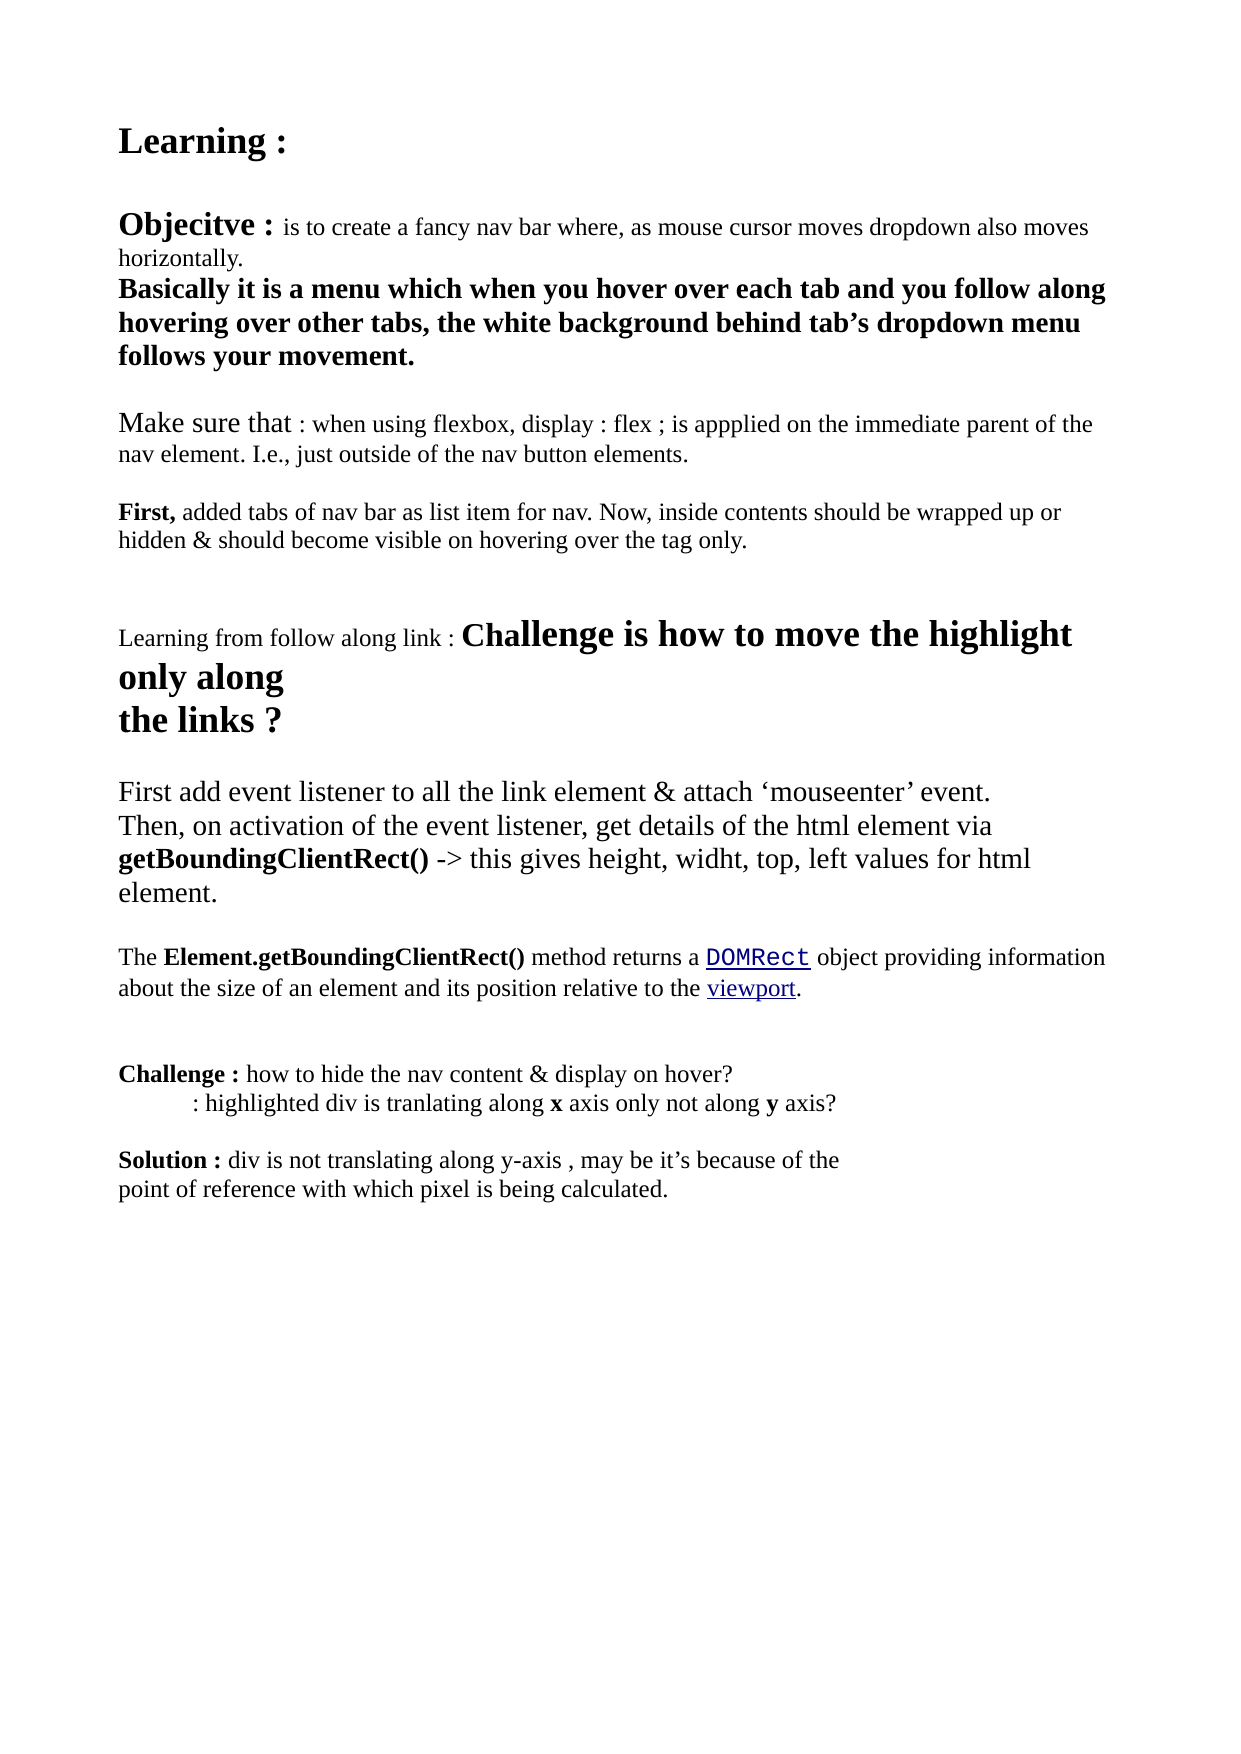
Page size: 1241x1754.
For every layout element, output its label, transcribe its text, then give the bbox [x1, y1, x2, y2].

text : highlighted div is tranlating along x axis only not along y axis? [118, 1088, 1122, 1117]
text Learning : [118, 118, 1122, 161]
text element. [118, 875, 1122, 909]
text First add event listener to all the link element & attach ‘mouseenter’ event. [118, 774, 1122, 808]
text Make sure that : when using flexbox, display : flex ; is appplied on the immediate parent of the [118, 406, 1122, 439]
text the links ? [118, 698, 1122, 741]
text Solution : div is not translating along y-axis , may be it’s because of the [118, 1146, 1122, 1174]
text getBoundingClientRect() -> this gives height, widht, top, left values for html [118, 842, 1122, 875]
text Basically it is a menu which when you hover over each tab and you follow along hovering over other tabs, the white background behind tab’s dropdown menu follows your movement. [118, 271, 1122, 372]
text The Element.getBoundingClientRect() method returns a DOMRect object providing information about the size of an element and its position relative to the viewport. [118, 942, 1122, 1002]
text nav element. I.e., just outside of the nav button elements. [118, 439, 1122, 468]
text Then, on activation of the event listener, get details of the html element via [118, 808, 1122, 842]
text First, added tabs of nav bar as list item for nav. Now, inside contents should be wrapped up or hidden & should become visible on hovering over the tag only. [118, 497, 1122, 554]
text Learning from follow along link : Challenge is how to move the highlight only along [118, 612, 1122, 698]
text Objecitve : is to create a fancy nav bar where, as mouse cursor moves dropdown also moves horizontally. [118, 204, 1122, 271]
text Challenge : how to hide the nav content & display on hover? [118, 1059, 1122, 1088]
text point of reference with which pixel is being calculated. [118, 1174, 1122, 1203]
